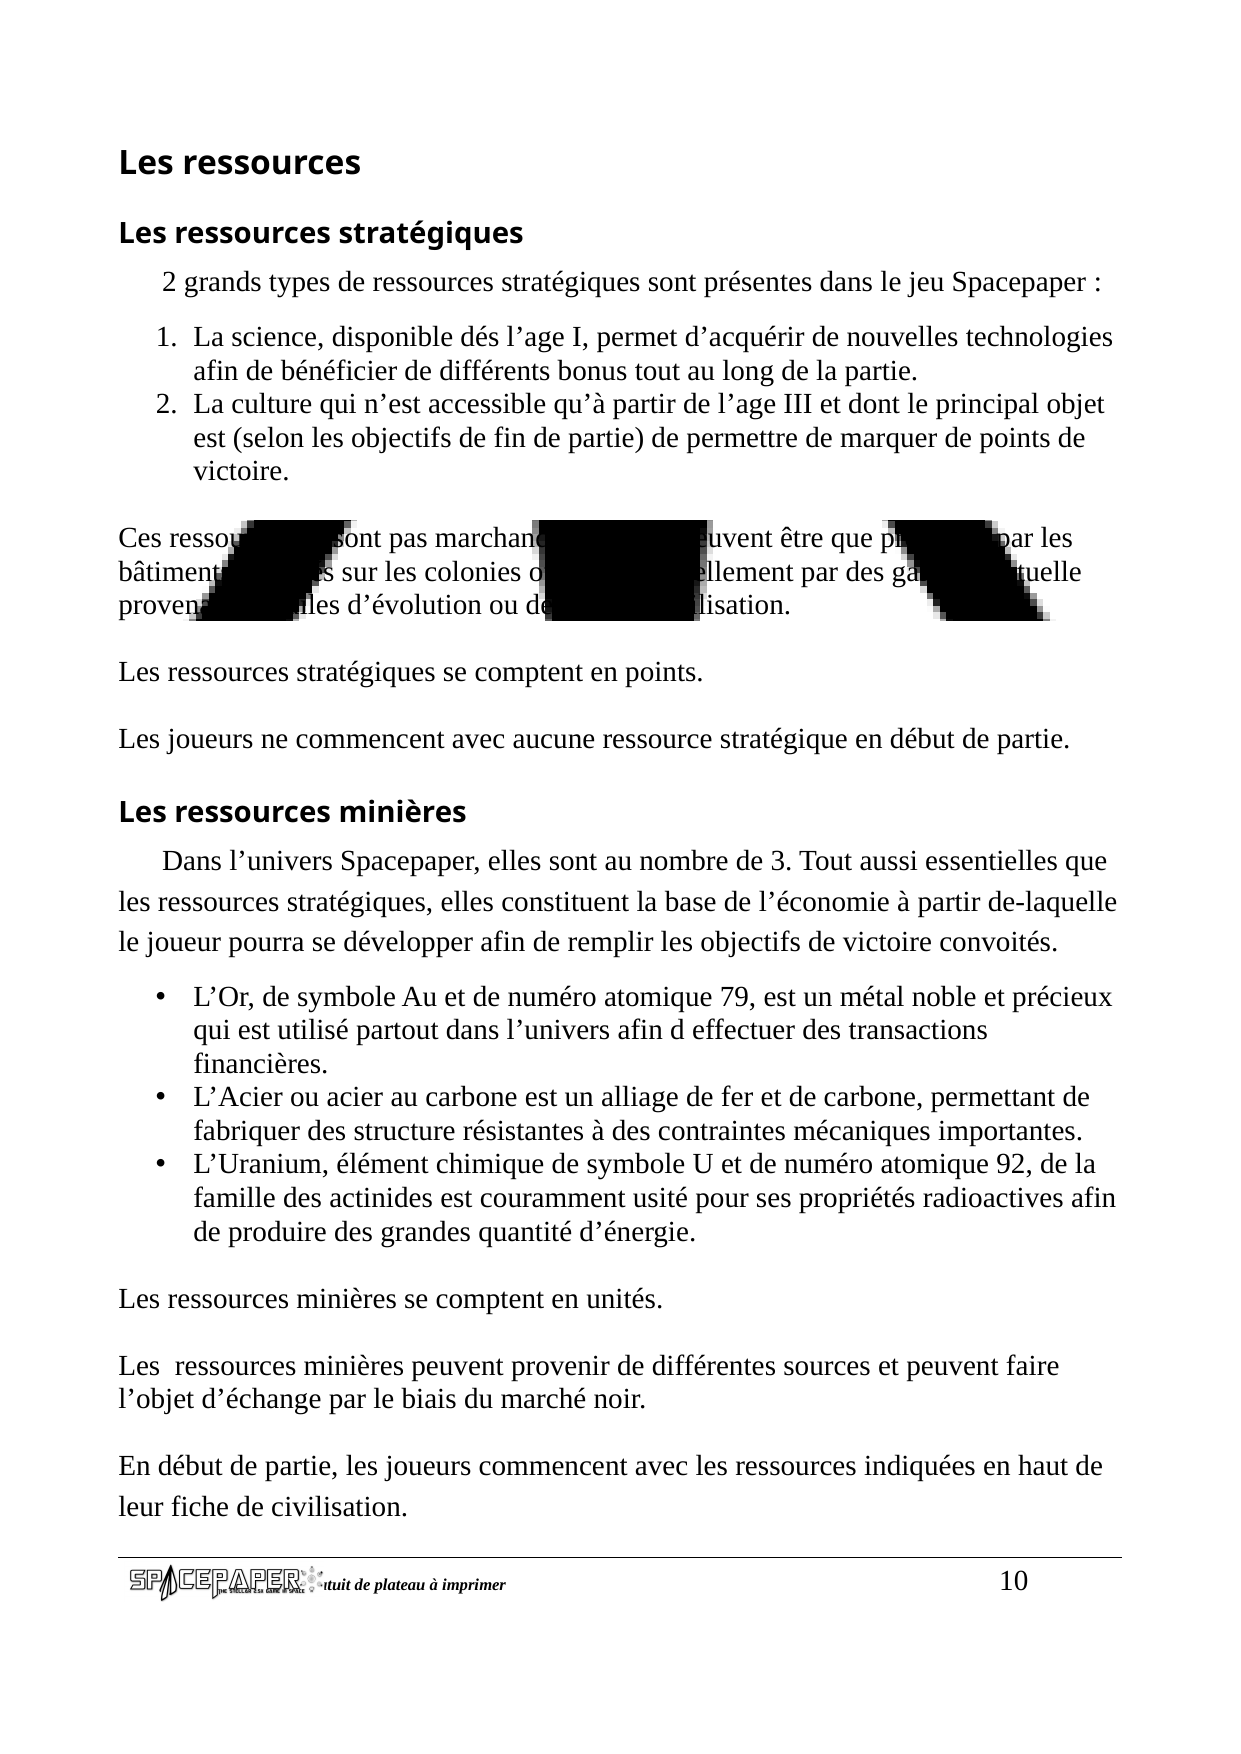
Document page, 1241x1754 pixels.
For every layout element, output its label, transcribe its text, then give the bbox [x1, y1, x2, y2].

text 2 grands types de ressources stratégiques sont présentes dans le jeu Spacepaper : [118, 264, 1122, 298]
text En début de partie, les joueurs commencent avec les ressources indiquées en haut de leur fiche de civilisation. [118, 1448, 1122, 1522]
subtitle Les ressources stratégiques [118, 212, 1122, 252]
text Les ressources stratégiques se comptent en points. [118, 654, 1122, 688]
text Les ressources minières se comptent en unités. [118, 1281, 1122, 1314]
text Ces ressources ne sont pas marchandables et ne peuvent être que produites par les bâtiments installés sur les colonies ou exceptionnellement par des gains ponctuelle provenant de tuiles d’évolution ou de la fiche civilisation. [118, 520, 1122, 621]
subtitle Les ressources [118, 139, 1122, 185]
text Les ressources minières peuvent provenir de différentes sources et peuvent faire l’objet d’échange par le biais du marché noir. [118, 1348, 1122, 1415]
text Dans l’univers Spacepaper, elles sont au nombre de 3. Tout aussi essentielles que les ressources stratégiques, elles constituent la base de l’économie à partir de-laquelle le joueur pourra se développer afin de remplir les objectifs de victoire convoités. [118, 843, 1122, 957]
subtitle Les ressources minières [118, 791, 1122, 831]
list L’Uranium, élément chimique de symbole U et de numéro atomique 92, de la famille des actinides est couramment usité pour ses propriétés radioactives afin de produire des grandes quantité d’énergie. [156, 1147, 1122, 1247]
text Les joueurs ne commencent avec aucune ressource stratégique en début de partie. [118, 722, 1122, 755]
list L’Acier ou acier au carbone est un alliage de fer et de carbone, permettant de fabriquer des structure résistantes à des contraintes mécaniques importantes. [156, 1079, 1122, 1147]
list La science, disponible dés l’age I, permet d’acquérir de nouvelles technologies afin de bénéficier de différents bonus tout au long de la partie. [156, 319, 1122, 386]
list L’Or, de symbole Au et de numéro atomique 79, est un métal noble et précieux qui est utilisé partout dans l’univers afin d effectuer des transactions financières. [156, 979, 1122, 1079]
list La culture qui n’est accessible qu’à partir de l’age III et dont le principal objet est (selon les objectifs de fin de partie) de permettre de marquer de points de victoire. [156, 386, 1122, 487]
picture [124, 1561, 325, 1602]
